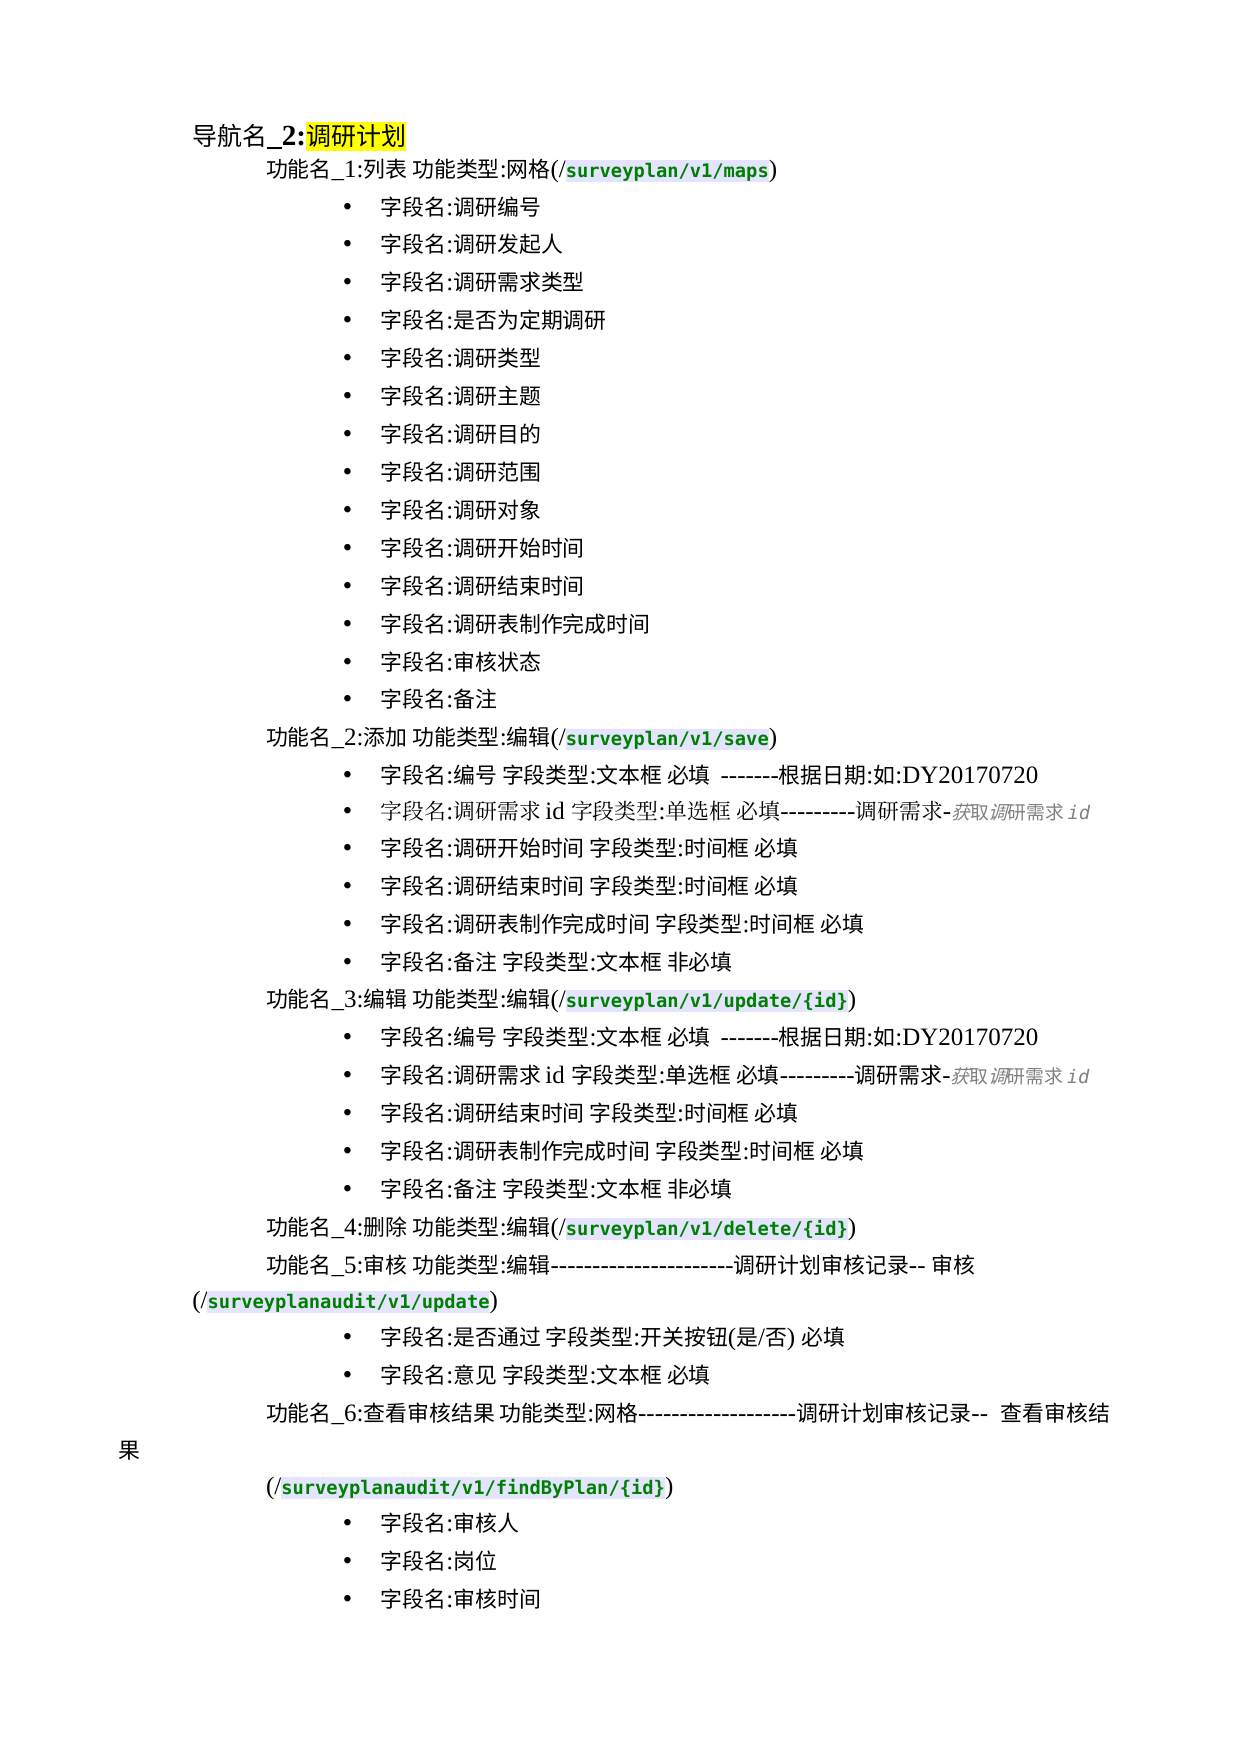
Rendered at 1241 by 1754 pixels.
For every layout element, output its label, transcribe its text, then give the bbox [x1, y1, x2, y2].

text 功能名_3:编辑 功能类型:编辑(/surveyplan/v1/update/{id}) [118, 982, 1122, 1014]
text (/surveyplanaudit/v1/findByPlan/{id}) [118, 1471, 1122, 1500]
text 功能名_5:审核 功能类型:编辑----------------------调研计划审核记录-- 审核 (/surveyplanaudit/v1/update) [118, 1248, 1122, 1314]
list 字段名:备注 字段类型:文本框 非必填 [343, 1172, 1122, 1204]
list 字段名:调研范围 [343, 455, 1122, 487]
list 字段名:调研目的 [343, 417, 1122, 449]
list 字段名:调研对象 [343, 493, 1122, 524]
list 字段名:备注 字段类型:文本框 非必填 [343, 944, 1122, 976]
list 字段名:调研结束时间 字段类型:时间框 必填 [343, 869, 1122, 900]
list 字段名:编号 字段类型:文本框 必填 -------根据日期:如:DY20170720 [343, 1020, 1122, 1052]
list 字段名:备注 [343, 682, 1122, 714]
list 字段名:审核人 [343, 1506, 1122, 1537]
list 字段名:调研结束时间 字段类型:时间框 必填 [343, 1096, 1122, 1128]
list 字段名:调研发起人 [343, 227, 1122, 259]
list 字段名:调研表制作完成时间 字段类型:时间框 必填 [343, 907, 1122, 938]
list 字段名:调研编号 [343, 189, 1122, 221]
list 字段名:审核状态 [343, 644, 1122, 676]
list 字段名:调研表制作完成时间 字段类型:时间框 必填 [343, 1134, 1122, 1166]
subtitle 导航名_2:调研计划 [118, 118, 1122, 152]
list 字段名:是否通过 字段类型:开关按钮(是/否) 必填 [343, 1320, 1122, 1351]
list 字段名:是否为定期调研 [343, 303, 1122, 335]
list 字段名:调研需求类型 [343, 265, 1122, 297]
text 功能名_6:查看审核结果 功能类型:网格-------------------调研计划审核记录-- 查看审核结果 [118, 1396, 1122, 1465]
list 字段名:岗位 [343, 1544, 1122, 1575]
list 字段名:编号 字段类型:文本框 必填 -------根据日期:如:DY20170720 [343, 758, 1122, 790]
text 功能名_4:删除 功能类型:编辑(/surveyplan/v1/delete/{id}) [118, 1210, 1122, 1242]
list 字段名:调研表制作完成时间 [343, 607, 1122, 638]
list 字段名:审核时间 [343, 1582, 1122, 1613]
list 字段名:调研需求id 字段类型:单选框 必填---------调研需求-获取调研需求id [343, 1058, 1122, 1090]
list 字段名:调研结束时间 [343, 569, 1122, 600]
list 字段名:调研开始时间 字段类型:时间框 必填 [343, 831, 1122, 862]
text 功能名_1:列表 功能类型:网格(/surveyplan/v1/maps) [118, 152, 1122, 183]
list 字段名:意见 字段类型:文本框 必填 [343, 1358, 1122, 1389]
list 字段名:调研主题 [343, 379, 1122, 411]
list 字段名:调研类型 [343, 341, 1122, 373]
list 字段名:调研开始时间 [343, 531, 1122, 562]
text 功能名_2:添加 功能类型:编辑(/surveyplan/v1/save) [118, 720, 1122, 752]
list 字段名:调研需求id 字段类型:单选框 必填---------调研需求-获取调研需求id [343, 796, 1122, 825]
